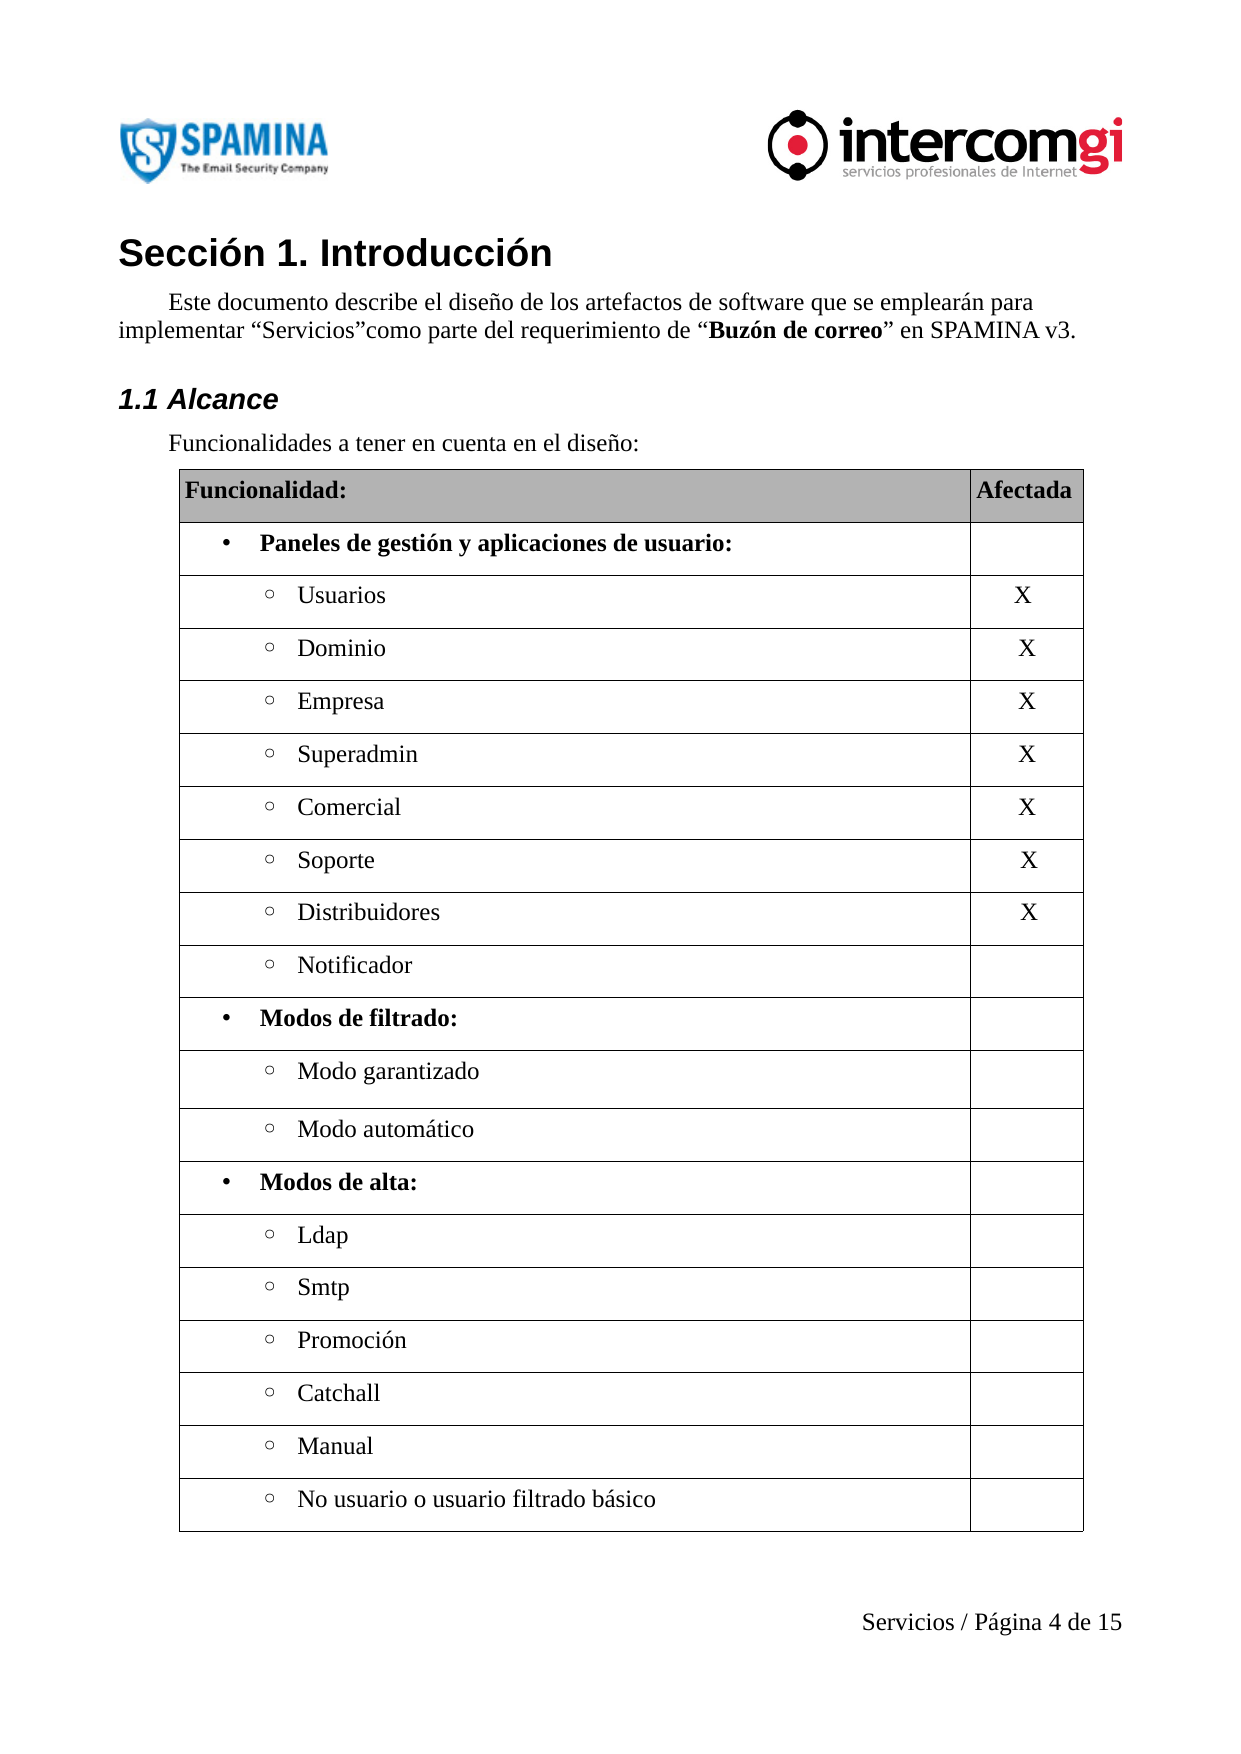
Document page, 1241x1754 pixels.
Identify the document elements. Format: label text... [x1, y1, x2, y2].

text Este documento describe el diseño de los artefactos de software que se emplearán para implementar “Servicios”como parte del requerimiento de “Buzón de correo” en SPAMINA v3. [118, 287, 1122, 344]
table_cell Modo garantizado [180, 1051, 970, 1108]
subtitle Alcance [118, 382, 1122, 415]
table_cell X [971, 787, 1083, 839]
table_cell [971, 946, 1083, 997]
table_cell Modos de alta: [180, 1162, 970, 1214]
table_cell Catchall [180, 1373, 970, 1425]
table_cell Superadmin [180, 734, 970, 786]
table_cell [971, 1426, 1083, 1478]
table_cell [971, 1373, 1083, 1425]
table_cell Smtp [180, 1268, 970, 1319]
table_cell X [971, 681, 1083, 733]
table_header Funcionalidad: [180, 470, 970, 522]
table_cell Promoción [180, 1321, 970, 1372]
table_cell X [971, 893, 1083, 944]
table_cell X [971, 840, 1083, 892]
table_cell Ldap [180, 1215, 970, 1267]
table_cell Usuarios [180, 576, 970, 628]
subtitle Introducción [118, 230, 1122, 274]
table_cell [971, 1321, 1083, 1372]
table_cell Dominio [180, 629, 970, 680]
table_cell [971, 1479, 1083, 1531]
table_cell X [971, 576, 1083, 628]
table_cell Distribuidores [180, 893, 970, 944]
picture [767, 109, 1123, 181]
table_cell Soporte [180, 840, 970, 892]
table_cell Modos de filtrado: [180, 998, 970, 1050]
table_cell Comercial [180, 787, 970, 839]
text Funcionalidades a tener en cuenta en el diseño: [118, 428, 1122, 457]
table_cell [971, 1109, 1083, 1161]
table_cell Manual [180, 1426, 970, 1478]
table_cell X [971, 734, 1083, 786]
table_cell [971, 1215, 1083, 1267]
table_cell X [971, 629, 1083, 680]
picture [120, 118, 329, 184]
table_cell [971, 998, 1083, 1050]
table_cell [971, 1268, 1083, 1319]
table_cell [971, 1162, 1083, 1214]
table_cell [971, 523, 1083, 575]
table_header Afectada [971, 470, 1083, 522]
table_cell [971, 1051, 1083, 1108]
table_cell Empresa [180, 681, 970, 733]
table_cell No usuario o usuario filtrado básico [180, 1479, 970, 1531]
table_cell Paneles de gestión y aplicaciones de usuario: [180, 523, 970, 575]
table_cell Notificador [180, 946, 970, 997]
table_cell Modo automático [180, 1109, 970, 1161]
